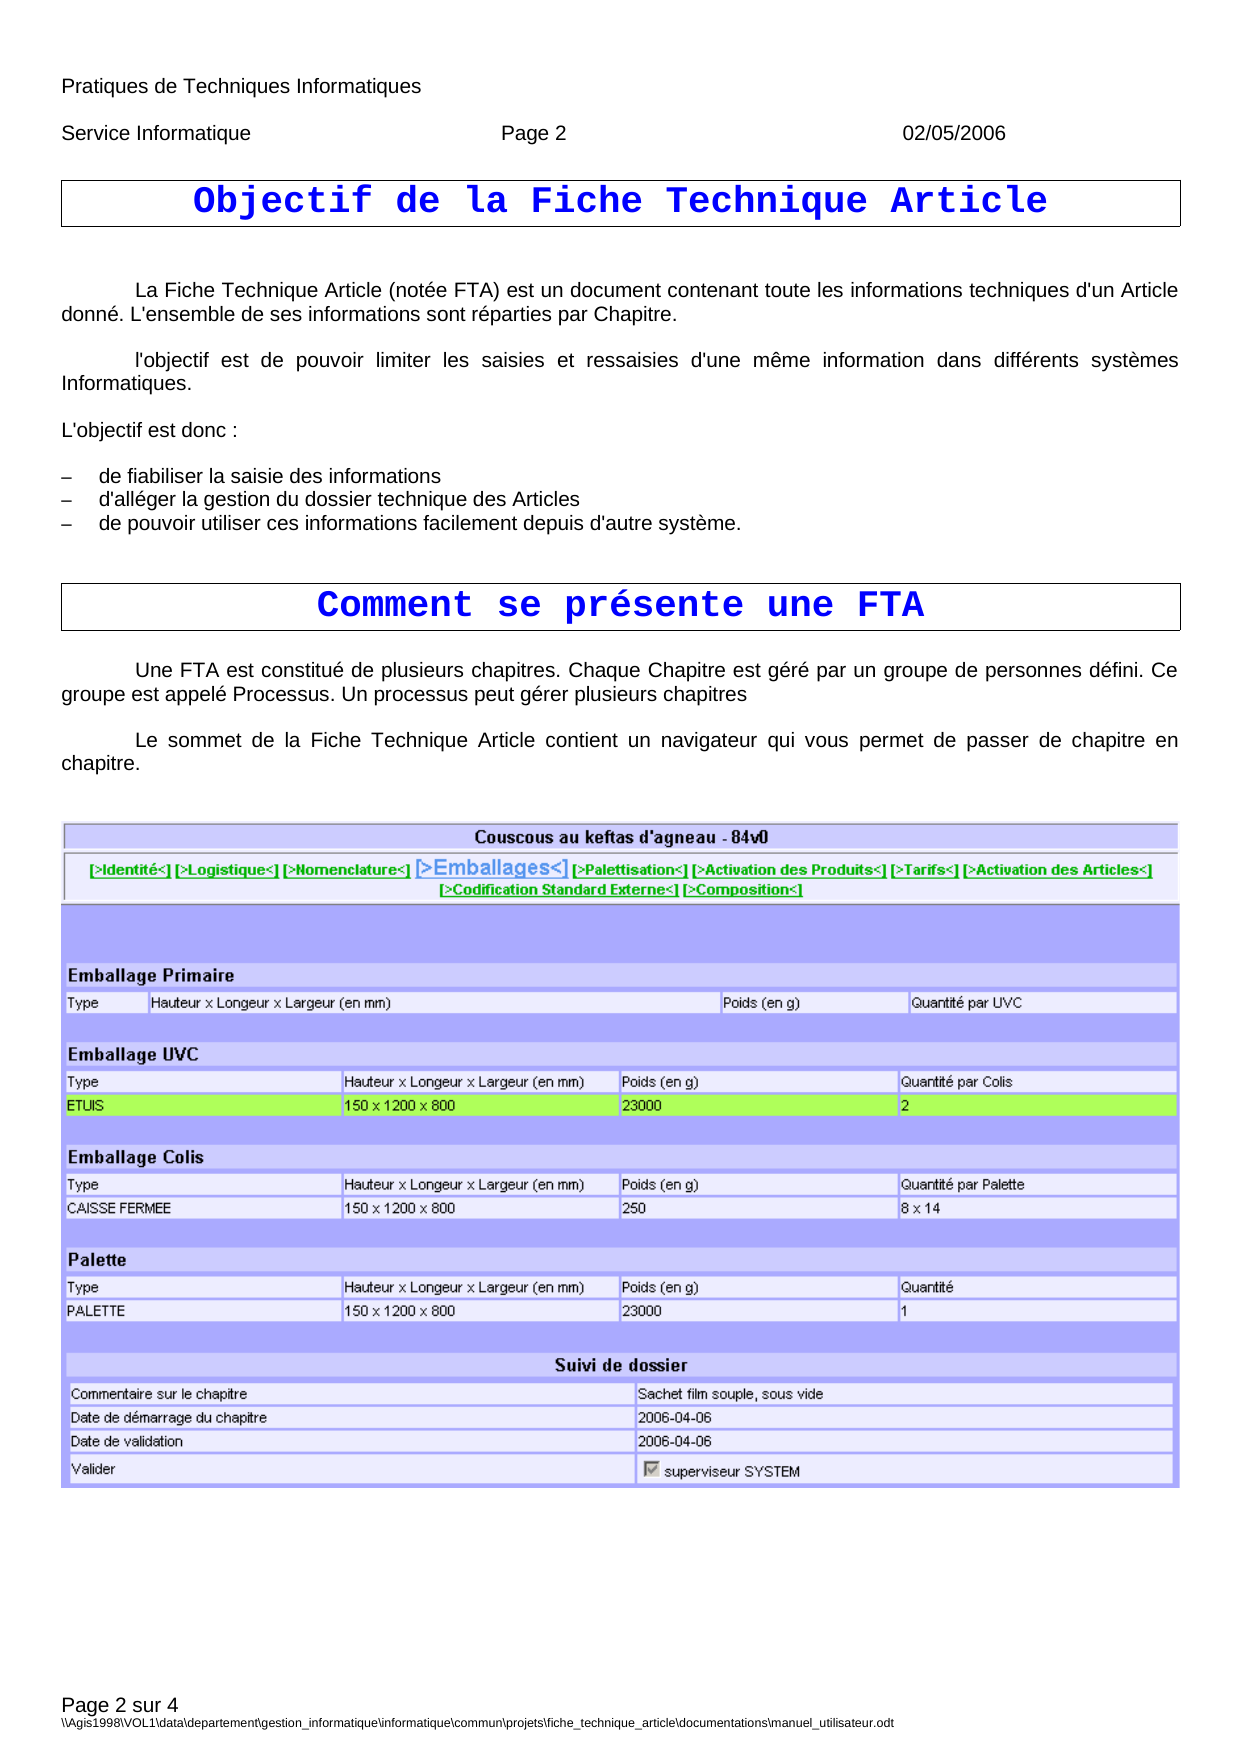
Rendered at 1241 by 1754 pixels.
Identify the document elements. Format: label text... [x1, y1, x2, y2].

subtitle Comment se présente une FTA [62, 584, 1180, 630]
text l'objectif est de pouvoir limiter les saisies et ressaisies d'une même information dans différents systèmes Informatiques. [61, 349, 1180, 395]
list de pouvoir utiliser ces informations facilement depuis d'autre système. [61, 511, 1180, 534]
text Une FTA est constitué de plusieurs chapitres. Chaque Chapitre est géré par un groupe de personnes défini. Ce groupe est appelé Processus. Un processus peut gérer plusieurs chapitres [61, 659, 1180, 706]
text La Fiche Technique Article (notée FTA) est un document contenant toute les informations techniques d'un Article donné. L'ensemble de ses informations sont réparties par Chapitre. [61, 279, 1180, 326]
list d'alléger la gestion du dossier technique des Articles [61, 488, 1180, 511]
subtitle Objectif de la Fiche Technique Article [62, 181, 1180, 226]
text Le sommet de la Fiche Technique Article contient un navigateur qui vous permet de passer de chapitre en chapitre. [61, 729, 1180, 775]
text L'objectif est donc : [61, 418, 1180, 442]
list de fiabiliser la saisie des informations [61, 465, 1180, 488]
